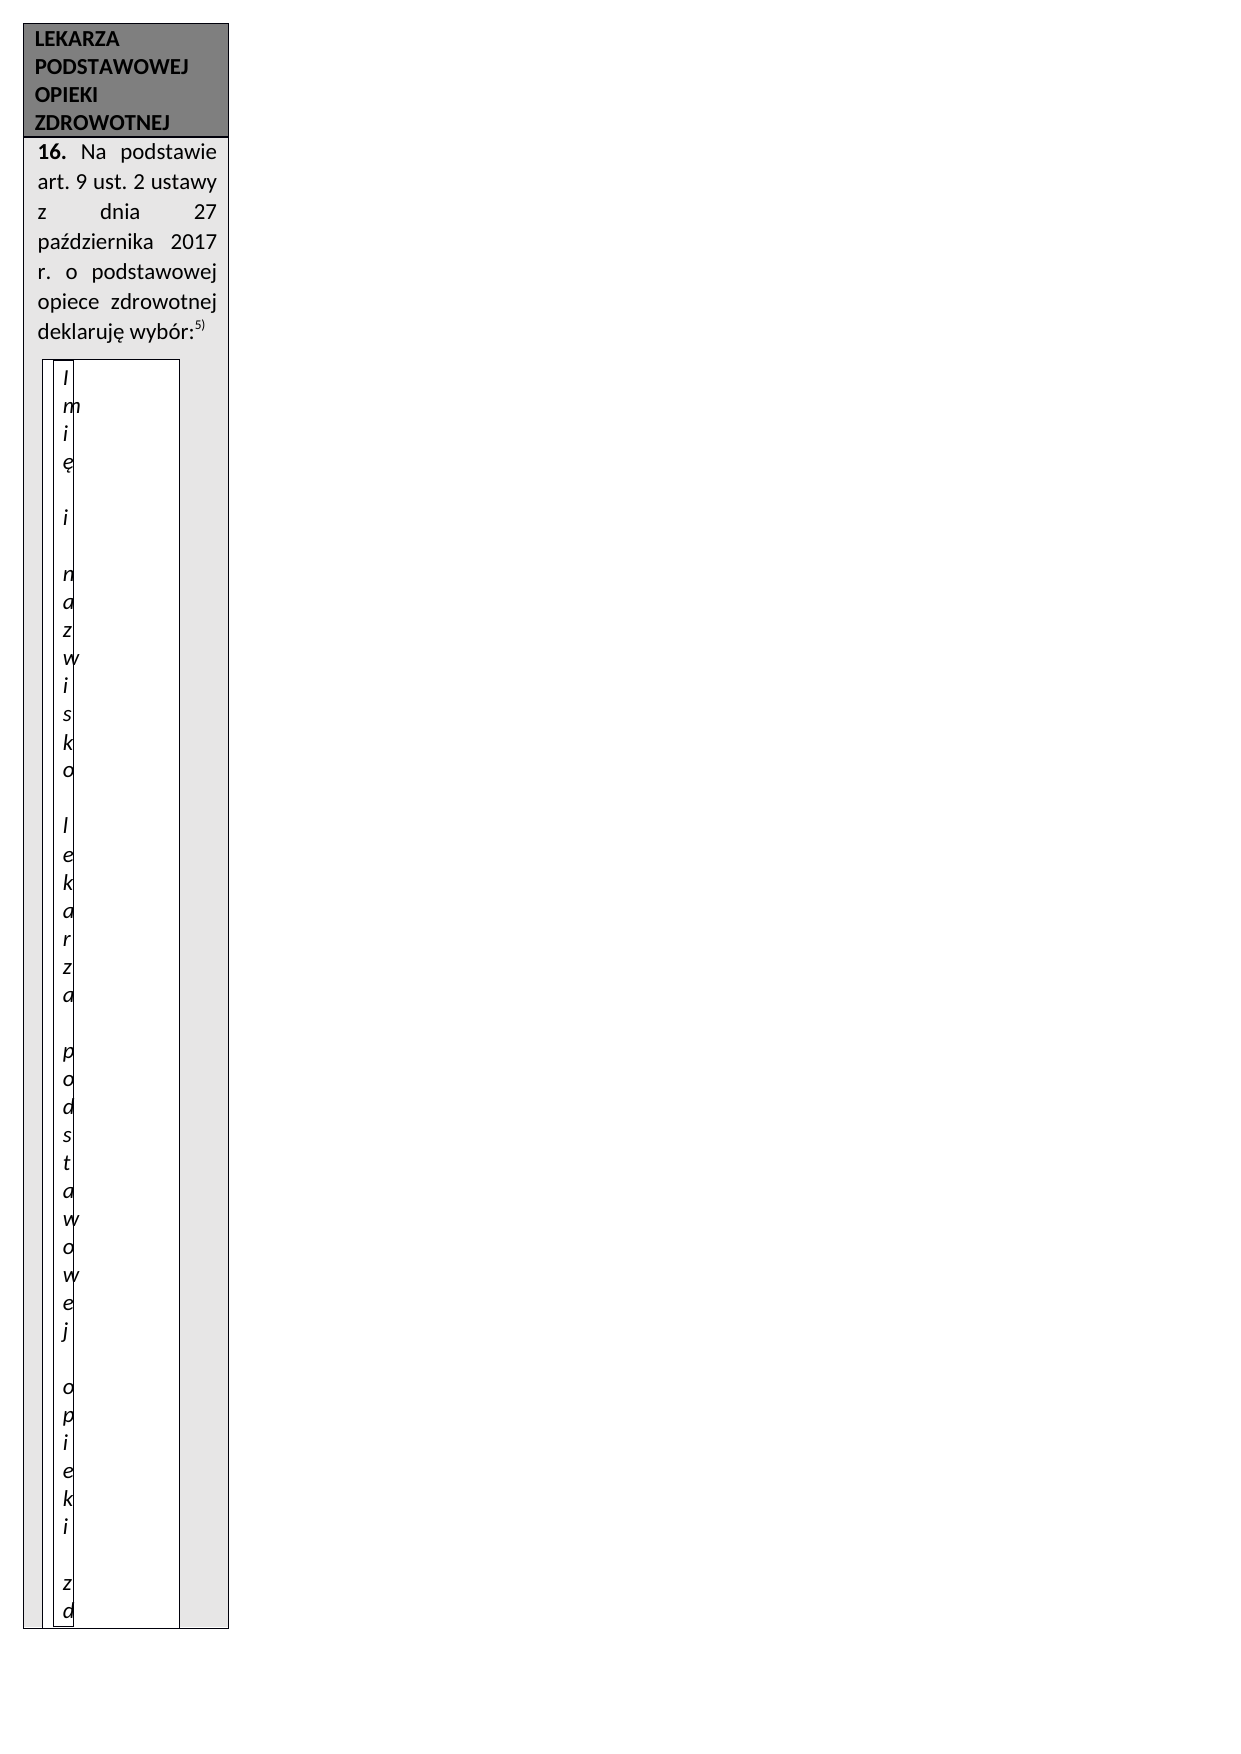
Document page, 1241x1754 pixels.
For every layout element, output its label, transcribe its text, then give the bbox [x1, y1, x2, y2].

table_header Imię i nazwisko lekarza podstawowej opieki zdrowotnej [54, 361, 73, 1626]
table_cell [229, 136, 1199, 1627]
table_cell [229, 23, 1199, 136]
table_cell 16. Na podstawie art. 9 ust. 2 ustawy z dnia 27 października 2017 r. o podstawowej opiece zdrowotnej deklaruję wybór:5) [24, 138, 228, 1627]
table_header [76, 360, 179, 1627]
table_header Imię i nazwisko lekarza podstawowej opieki zdrowotnej [43, 360, 53, 1627]
table_cell DANE DOTYCZĄCE LEKARZA PODSTAWOWEJ OPIEKI ZDROWOTNEJ [24, 24, 228, 136]
